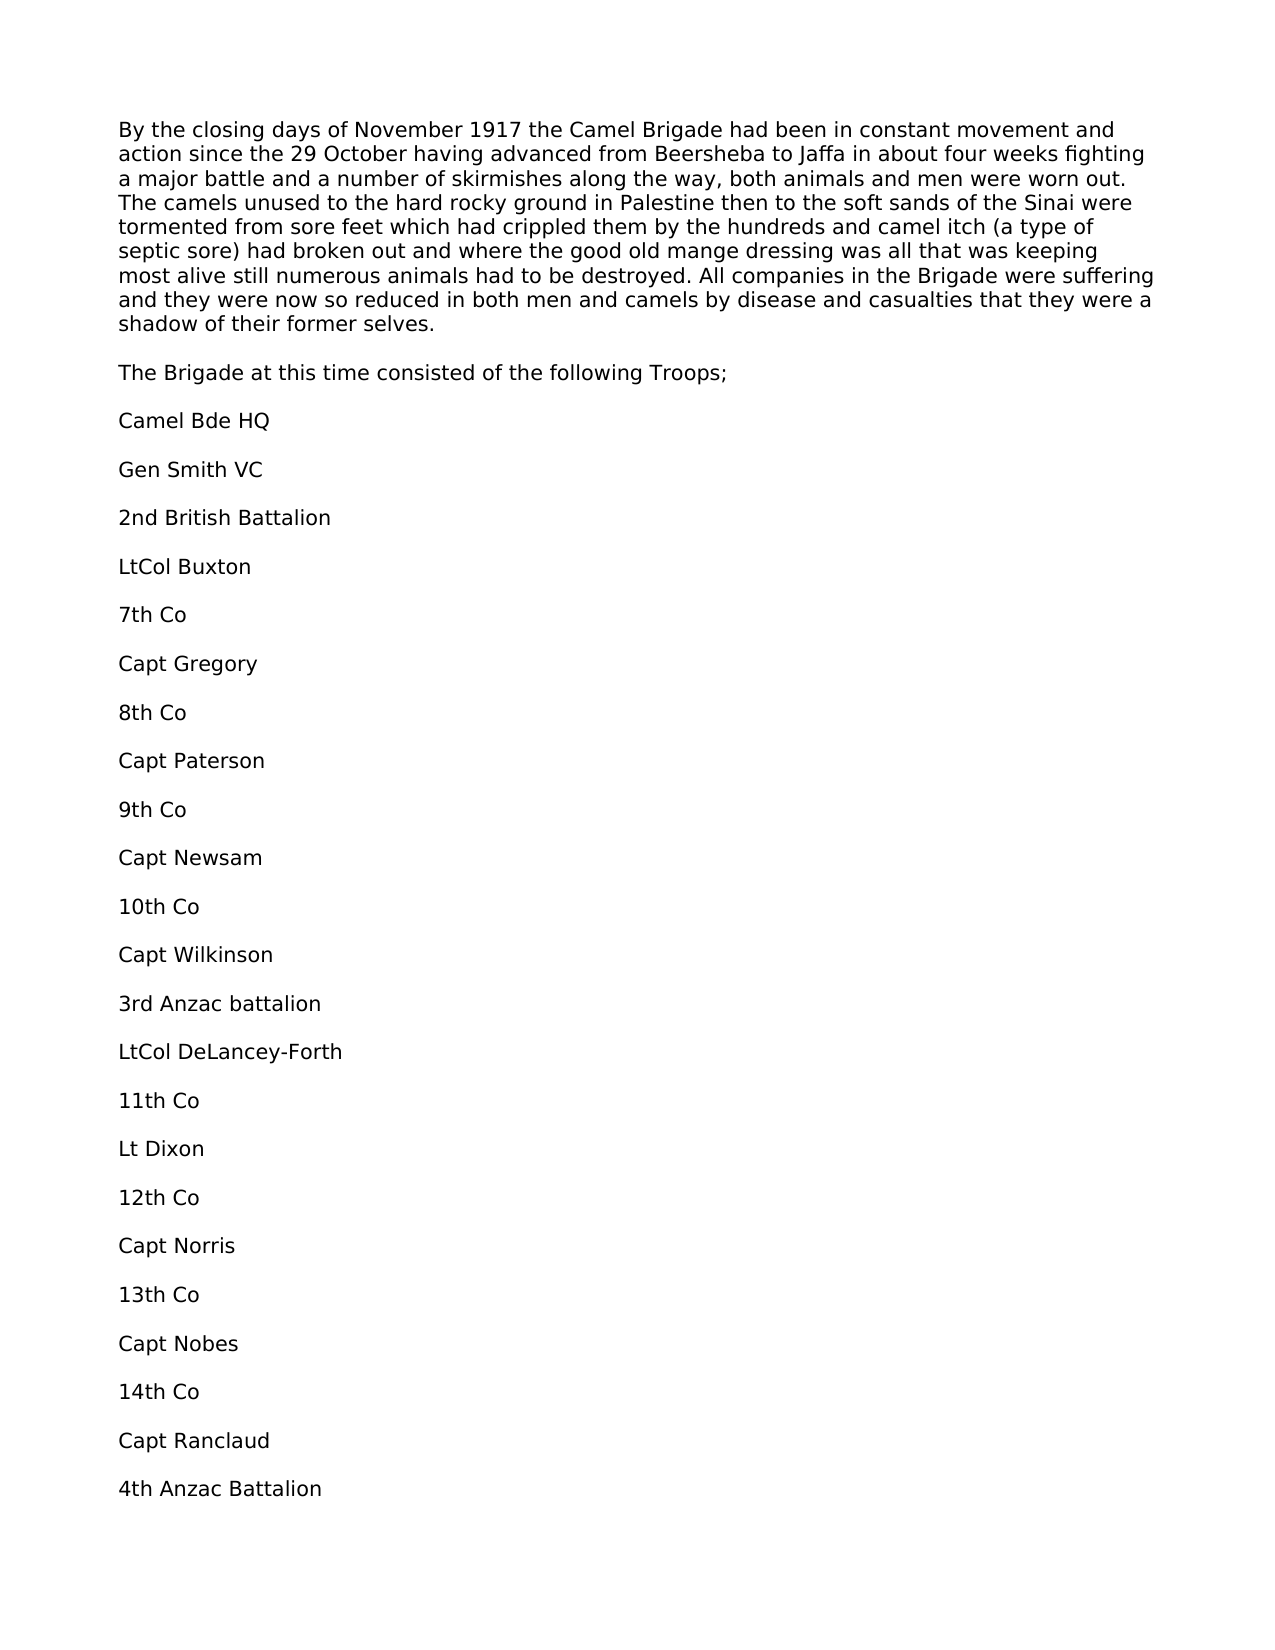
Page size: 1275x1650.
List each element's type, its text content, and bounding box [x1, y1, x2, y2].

text 11th Co [118, 1089, 1157, 1113]
text Capt Newsam [118, 846, 1157, 871]
text Capt Paterson [118, 749, 1157, 773]
text Gen Smith VC [118, 458, 1157, 482]
text 9th Co [118, 798, 1157, 822]
text 12th Co [118, 1186, 1157, 1210]
text 3rd Anzac battalion [118, 992, 1157, 1016]
text By the closing days of November 1917 the Camel Brigade had been in constant movement and action since the 29 October having advanced from Beersheba to Jaffa in about four weeks fighting a major battle and a number of skirmishes along the way, both animals and men were worn out. The camels unused to the hard rocky ground in Palestine then to the soft sands of the Sinai were tormented from sore feet which had crippled them by the hundreds and camel itch (a type of septic sore) had broken out and where the good old mange dressing was all that was keeping most alive still numerous animals had to be destroyed. All companies in the Brigade were suffering and they were now so reduced in both men and camels by disease and casualties that they were a shadow of their former selves. [118, 118, 1157, 337]
text The Brigade at this time consisted of the following Troops; [118, 361, 1157, 385]
text 14th Co [118, 1380, 1157, 1404]
text Capt Wilkinson [118, 943, 1157, 968]
text LtCol Buxton [118, 555, 1157, 579]
text 4th Anzac Battalion [118, 1477, 1157, 1502]
text 8th Co [118, 701, 1157, 725]
text 10th Co [118, 895, 1157, 919]
text Capt Norris [118, 1234, 1157, 1259]
text Capt Ranclaud [118, 1429, 1157, 1453]
text 13th Co [118, 1283, 1157, 1307]
text Capt Nobes [118, 1332, 1157, 1356]
text Capt Gregory [118, 652, 1157, 676]
text Camel Bde HQ [118, 409, 1157, 434]
text 2nd British Battalion [118, 506, 1157, 531]
text 7th Co [118, 603, 1157, 628]
text LtCol DeLancey-Forth [118, 1040, 1157, 1065]
text Lt Dixon [118, 1137, 1157, 1162]
